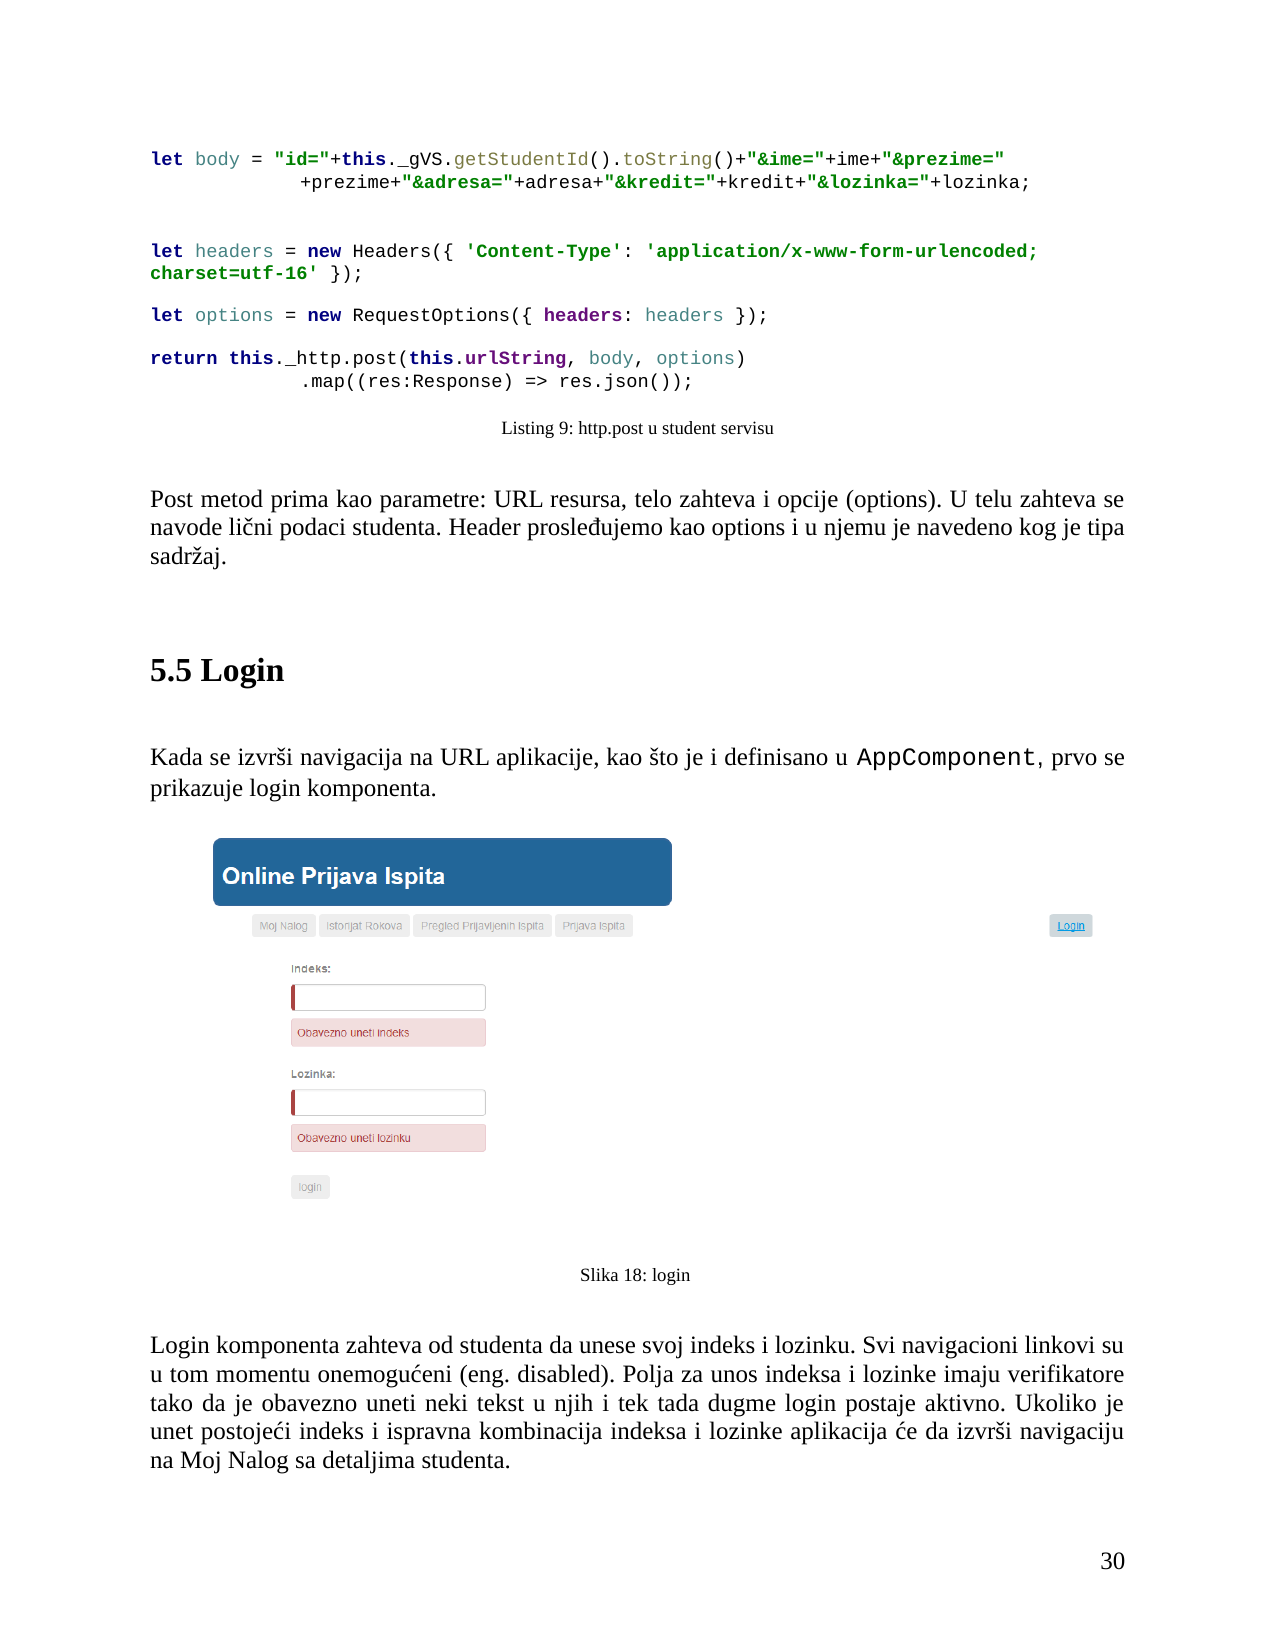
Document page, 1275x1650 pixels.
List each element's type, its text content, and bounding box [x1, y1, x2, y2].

text let headers = new Headers({ 'Content-Type': 'application/x-www-form-urlencoded; charset=utf-16' }); [150, 242, 1125, 285]
text .map((res:Response) => res.json()); [150, 370, 1125, 393]
text +prezime+"&adresa="+adresa+"&kredit="+kredit+"&lozinka="+lozinka; [150, 171, 1125, 195]
text Slika 18: login [150, 1263, 1125, 1285]
text Kada se izvrši navigacija na URL aplikacije, kao što je i definisano u AppComponent, prvo se prikazuje login komponenta. [150, 742, 1125, 802]
subtitle 5.5 Login [150, 650, 1125, 689]
picture [155, 820, 1131, 1231]
text return this._http.post(this.urlString, body, options) [150, 348, 1125, 370]
text Login komponenta zahteva od studenta da unese svoj indeks i lozinku. Svi navigacioni linkovi su u tom momentu onemogućeni (eng. disabled). Polja za unos indeksa i lozinke imaju verifikatore tako da je obavezno uneti neki tekst u njih i tek tada dugme login postaje aktivno. Ukoliko je unet postojeći indeks i ispravna kombinacija indeksa i lozinke aplikacija će da izvrši navigaciju na Moj Nalog sa detaljima studenta. [150, 1330, 1125, 1474]
text let body = "id="+this._gVS.getStudentId().toString()+"&ime="+ime+"&prezime=" [150, 150, 1125, 171]
text Listing 9: http.post u student servisu [150, 417, 1125, 438]
text Post metod prima kao parametre: URL resursa, telo zahteva i opcije (options). U telu zahteva se navode lični podaci studenta. Header prosleđujemo kao options i u njemu je navedeno kog je tipa sadržaj. [150, 484, 1125, 570]
text let options = new RequestOptions({ headers: headers }); [150, 306, 1125, 327]
